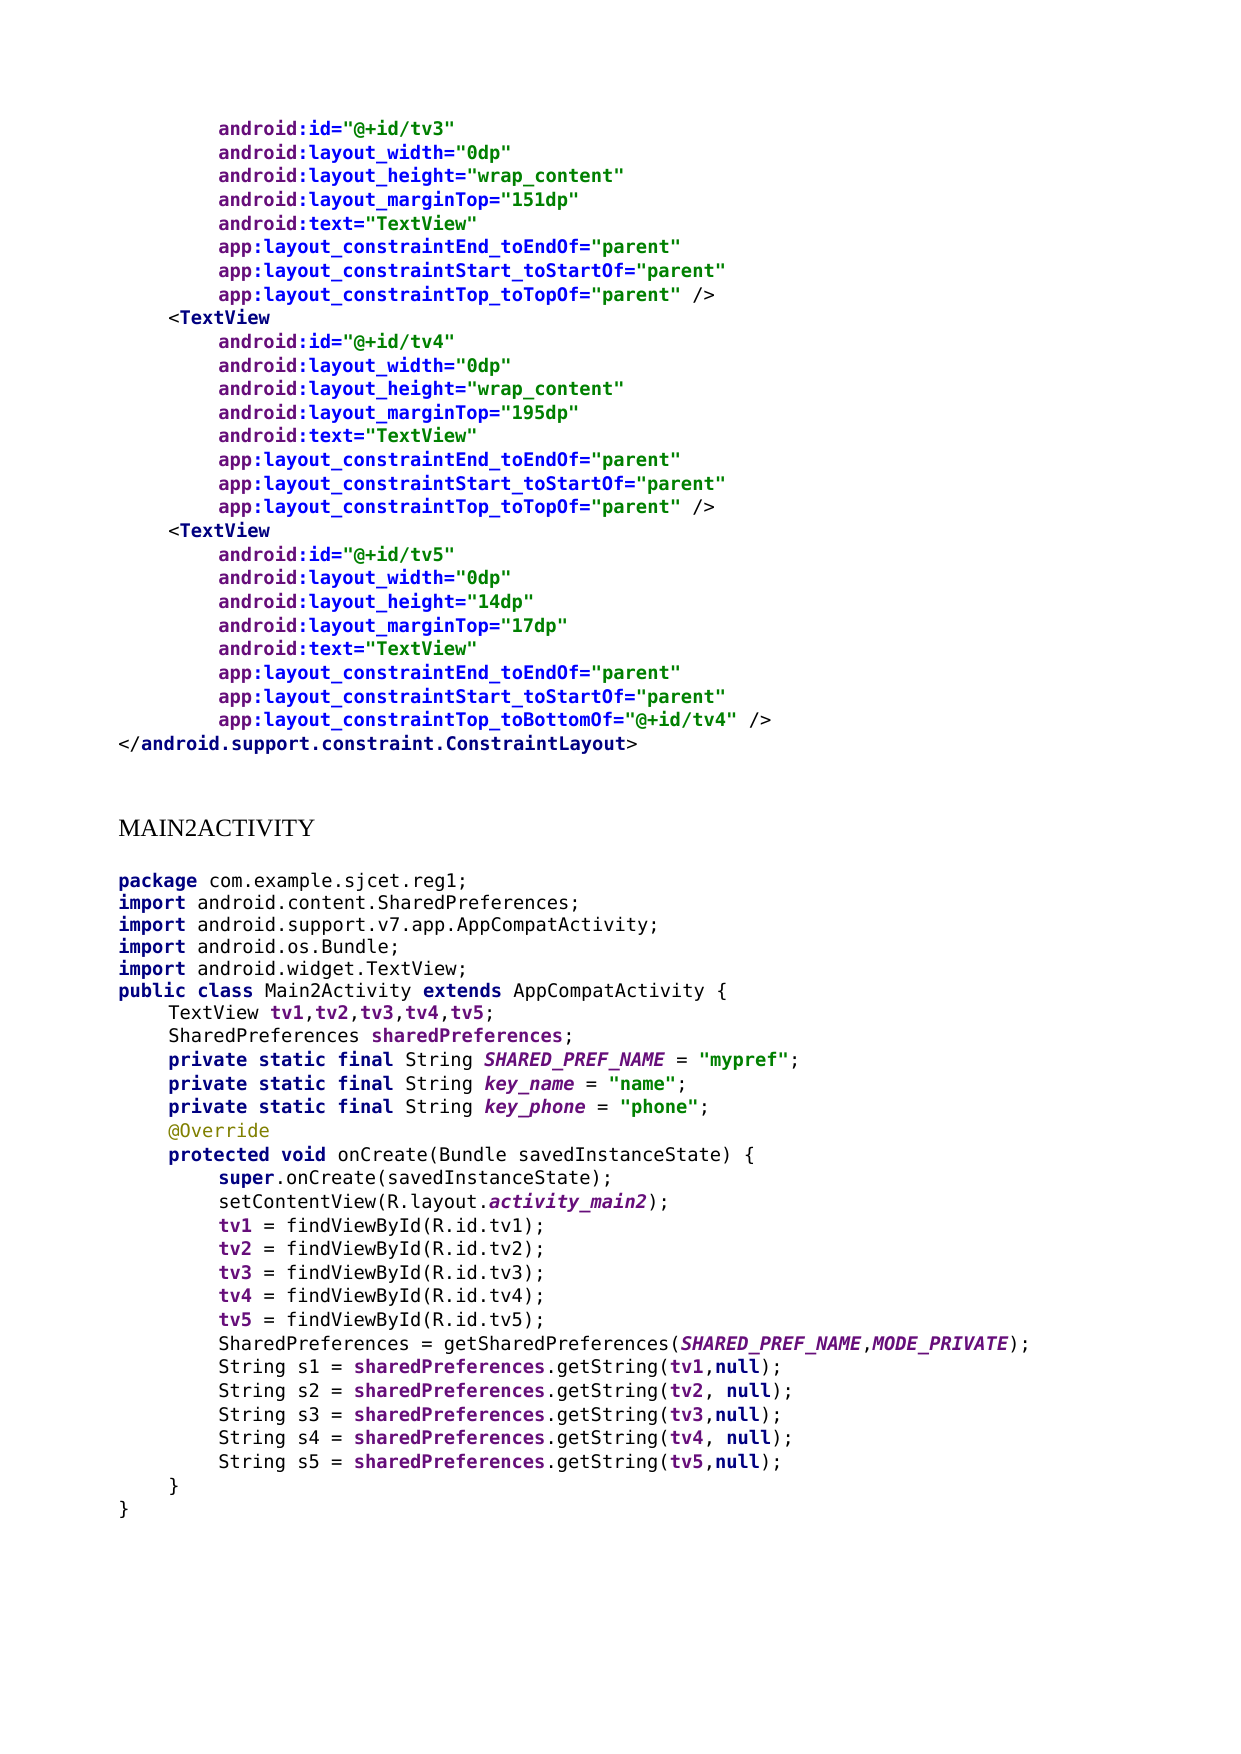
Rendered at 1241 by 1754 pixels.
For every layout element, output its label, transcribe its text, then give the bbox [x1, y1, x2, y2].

text import android.os.Bundle; [118, 936, 1122, 958]
text String s2 = sharedPreferences.getString(tv2, null); [118, 1380, 1122, 1404]
text TextView tv1,tv2,tv3,tv4,tv5; [118, 1002, 1122, 1025]
text private static final String key_phone = "phone"; [118, 1096, 1122, 1120]
text android:layout_marginTop="195dp" [118, 402, 1122, 426]
text android:layout_width="0dp" [118, 354, 1122, 378]
text android:layout_height="wrap_content" [118, 378, 1122, 402]
text app:layout_constraintTop_toTopOf="parent" /> [118, 284, 1122, 307]
text String s1 = sharedPreferences.getString(tv1,null); [118, 1356, 1122, 1380]
text tv5 = findViewById(R.id.tv5); [118, 1309, 1122, 1333]
text package com.example.sjcet.reg1; [118, 871, 1122, 892]
text app:layout_constraintTop_toBottomOf="@+id/tv4" /> [118, 709, 1122, 733]
text app:layout_constraintEnd_toEndOf="parent" [118, 449, 1122, 473]
text setContentView(R.layout.activity_main2); [118, 1191, 1122, 1214]
text android:layout_width="0dp" [118, 567, 1122, 591]
text private static final String key_name = "name"; [118, 1073, 1122, 1096]
text android:text="TextView" [118, 638, 1122, 662]
text SharedPreferences sharedPreferences; [118, 1025, 1122, 1049]
text </android.support.constraint.ConstraintLayout> [118, 733, 1122, 755]
text android:text="TextView" [118, 426, 1122, 449]
text android:layout_width="0dp" [118, 142, 1122, 165]
text protected void onCreate(Bundle savedInstanceState) { [118, 1144, 1122, 1167]
text android:id="@+id/tv3" [118, 118, 1122, 142]
text tv2 = findViewById(R.id.tv2); [118, 1238, 1122, 1262]
text tv1 = findViewById(R.id.tv1); [118, 1214, 1122, 1238]
text app:layout_constraintStart_toStartOf="parent" [118, 686, 1122, 709]
text android:id="@+id/tv5" [118, 544, 1122, 567]
text private static final String SHARED_PREF_NAME = "mypref"; [118, 1049, 1122, 1073]
text app:layout_constraintTop_toTopOf="parent" /> [118, 496, 1122, 520]
text android:layout_height="14dp" [118, 591, 1122, 615]
text MAIN2ACTIVITY [118, 813, 1122, 842]
text String s5 = sharedPreferences.getString(tv5,null); [118, 1451, 1122, 1475]
text android:layout_marginTop="151dp" [118, 189, 1122, 213]
text app:layout_constraintStart_toStartOf="parent" [118, 473, 1122, 496]
text <TextView [118, 520, 1122, 544]
text } [118, 1498, 1122, 1520]
text app:layout_constraintEnd_toEndOf="parent" [118, 236, 1122, 260]
text @Override [118, 1120, 1122, 1144]
text tv4 = findViewById(R.id.tv4); [118, 1286, 1122, 1309]
text super.onCreate(savedInstanceState); [118, 1167, 1122, 1191]
text } [118, 1475, 1122, 1498]
text SharedPreferences = getSharedPreferences(SHARED_PREF_NAME,MODE_PRIVATE); [118, 1333, 1122, 1356]
text import android.widget.TextView; [118, 958, 1122, 980]
text import android.content.SharedPreferences; [118, 892, 1122, 914]
text android:id="@+id/tv4" [118, 331, 1122, 354]
text import android.support.v7.app.AppCompatActivity; [118, 914, 1122, 936]
text String s4 = sharedPreferences.getString(tv4, null); [118, 1427, 1122, 1451]
text tv3 = findViewById(R.id.tv3); [118, 1262, 1122, 1286]
text android:layout_marginTop="17dp" [118, 615, 1122, 638]
text <TextView [118, 307, 1122, 331]
text android:layout_height="wrap_content" [118, 165, 1122, 189]
text public class Main2Activity extends AppCompatActivity { [118, 980, 1122, 1002]
text String s3 = sharedPreferences.getString(tv3,null); [118, 1404, 1122, 1427]
text android:text="TextView" [118, 213, 1122, 236]
text app:layout_constraintEnd_toEndOf="parent" [118, 662, 1122, 686]
text app:layout_constraintStart_toStartOf="parent" [118, 260, 1122, 284]
